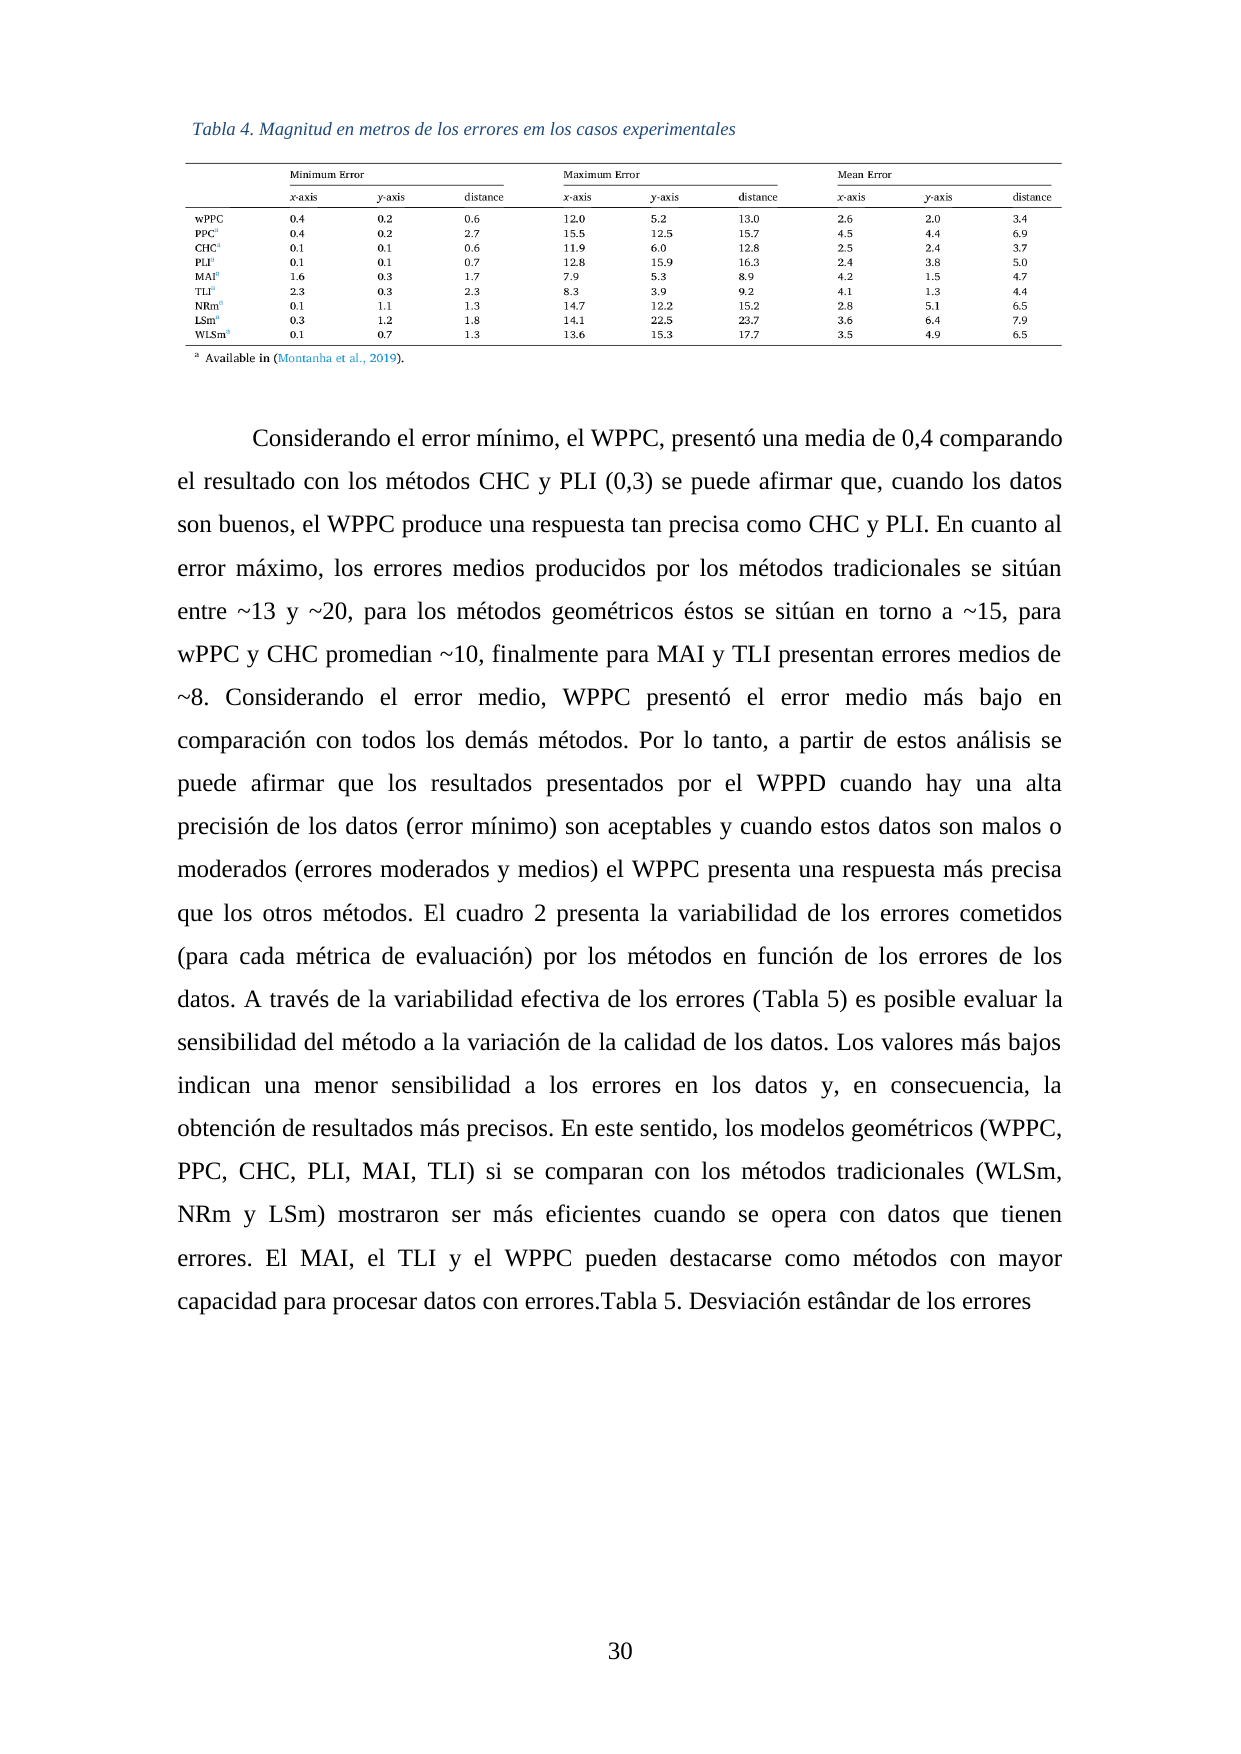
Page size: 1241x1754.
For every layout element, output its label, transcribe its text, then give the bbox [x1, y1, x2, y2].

text Considerando el error mínimo, el WPPC, presentó una media de 0,4 comparando el resultado con los métodos CHC y PLI (0,3) se puede afirmar que, cuando los datos son buenos, el WPPC produce una respuesta tan precisa como CHC y PLI. En cuanto al error máximo, los errores medios producidos por los métodos tradicionales se sitúan entre ~13 y ~20, para los métodos geométricos éstos se sitúan en torno a ~15, para wPPC y CHC promedian ~10, finalmente para MAI y TLI presentan errores medios de ~8. Considerando el error medio, WPPC presentó el error medio más bajo en comparación con todos los demás métodos. Por lo tanto, a partir de estos análisis se puede afirmar que los resultados presentados por el WPPD cuando hay una alta precisión de los datos (error mínimo) son aceptables y cuando estos datos son malos o moderados (errores moderados y medios) el WPPC presenta una respuesta más precisa que los otros métodos. El cuadro 2 presenta la variabilidad de los errores cometidos (para cada métrica de evaluación) por los métodos en función de los errores de los datos. A través de la variabilidad efectiva de los errores (Tabla 5) es posible evaluar la sensibilidad del método a la variación de la calidad de los datos. Los valores más bajos indican una menor sensibilidad a los errores en los datos y, en consecuencia, la obtención de resultados más precisos. En este sentido, los modelos geométricos (WPPC, PPC, CHC, PLI, MAI, TLI) si se comparan con los métodos tradicionales (WLSm, NRm y LSm) mostraron ser más eficientes cuando se opera con datos que tienen errores. El MAI, el TLI y el WPPC pueden destacarse como métodos con mayor capacidad para procesar datos con errores.Tabla 5. Desviación estândar de los errores [177, 423, 1063, 1314]
text Tabla 4. Magnitud en metros de los errores em los casos experimentales [177, 118, 1063, 139]
picture [177, 160, 1063, 366]
